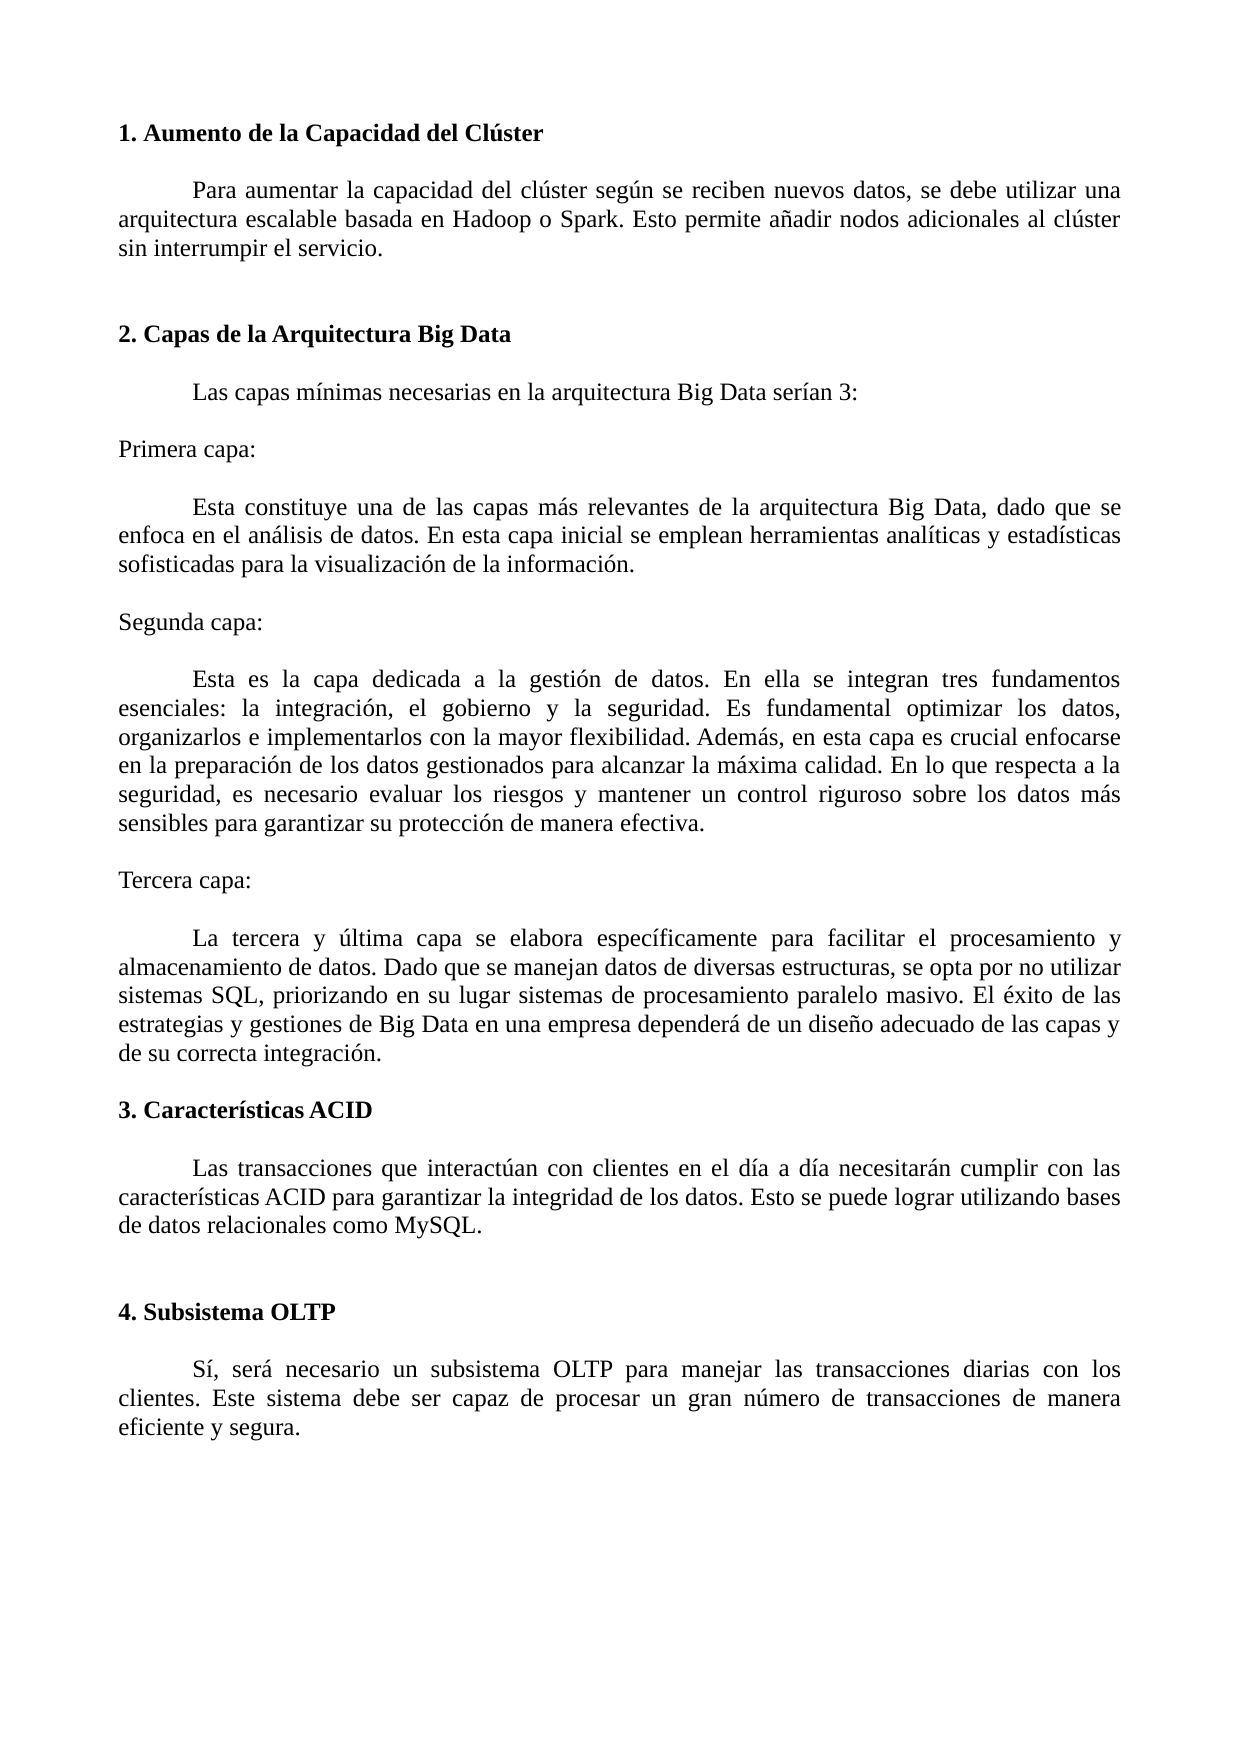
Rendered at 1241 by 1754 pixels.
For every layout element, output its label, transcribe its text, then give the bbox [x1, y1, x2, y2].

text Segunda capa: [118, 607, 1122, 636]
text Primera capa: [118, 434, 1122, 463]
text 3. Características ACID [118, 1096, 1122, 1124]
text Esta es la capa dedicada a la gestión de datos. En ella se integran tres fundamentos esenciales: la integración, el gobierno y la seguridad. Es fundamental optimizar los datos, organizarlos e implementarlos con la mayor flexibilidad. Además, en esta capa es crucial enfocarse en la preparación de los datos gestionados para alcanzar la máxima calidad. En lo que respecta a la seguridad, es necesario evaluar los riesgos y mantener un control riguroso sobre los datos más sensibles para garantizar su protección de manera efectiva. [118, 664, 1122, 837]
text 1. Aumento de la Capacidad del Clúster [118, 118, 1122, 147]
text Sí, será necesario un subsistema OLTP para manejar las transacciones diarias con los clientes. Este sistema debe ser capaz de procesar un gran número de transacciones de manera eficiente y segura. [118, 1354, 1122, 1441]
text Las transacciones que interactúan con clientes en el día a día necesitarán cumplir con las características ACID para garantizar la integridad de los datos. Esto se puede lograr utilizando bases de datos relacionales como MySQL. [118, 1153, 1122, 1239]
text Las capas mínimas necesarias en la arquitectura Big Data serían 3: [118, 377, 1122, 406]
text 2. Capas de la Arquitectura Big Data [118, 319, 1122, 348]
text Para aumentar la capacidad del clúster según se reciben nuevos datos, se debe utilizar una arquitectura escalable basada en Hadoop o Spark. Esto permite añadir nodos adicionales al clúster sin interrumpir el servicio. [118, 176, 1122, 262]
text Tercera capa: [118, 866, 1122, 894]
text La tercera y última capa se elabora específicamente para facilitar el procesamiento y almacenamiento de datos. Dado que se manejan datos de diversas estructuras, se opta por no utilizar sistemas SQL, priorizando en su lugar sistemas de procesamiento paralelo masivo. El éxito de las estrategias y gestiones de Big Data en una empresa dependerá de un diseño adecuado de las capas y de su correcta integración. [118, 923, 1122, 1067]
text 4. Subsistema OLTP [118, 1297, 1122, 1326]
text Esta constituye una de las capas más relevantes de la arquitectura Big Data, dado que se enfoca en el análisis de datos. En esta capa inicial se emplean herramientas analíticas y estadísticas sofisticadas para la visualización de la información. [118, 492, 1122, 578]
